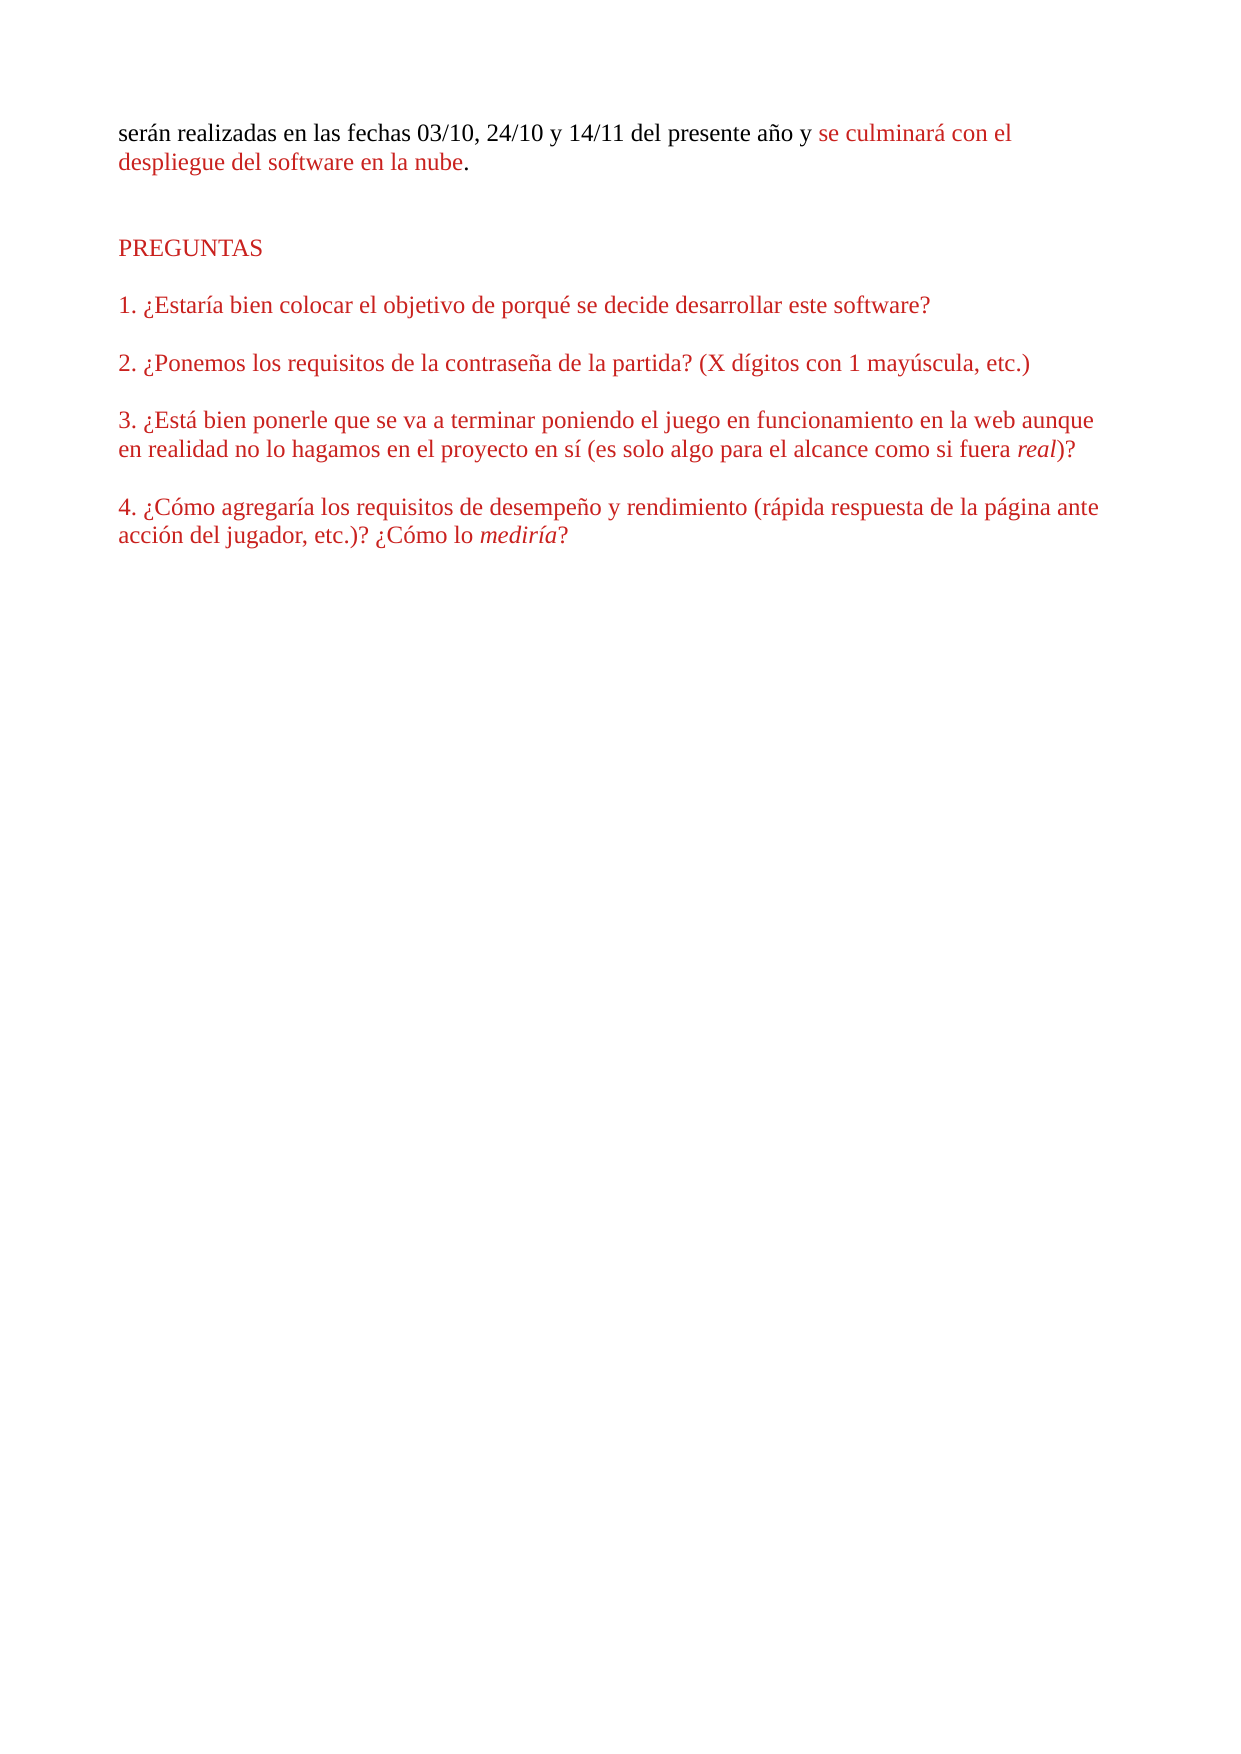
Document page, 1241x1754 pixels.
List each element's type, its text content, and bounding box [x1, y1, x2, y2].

text serán realizadas en las fechas 03/10, 24/10 y 14/11 del presente año y se culminará con el despliegue del software en la nube. [118, 118, 1122, 176]
text 2. ¿Ponemos los requisitos de la contraseña de la partida? (X dígitos con 1 mayúscula, etc.) [118, 348, 1122, 377]
text 1. ¿Estaría bien colocar el objetivo de porqué se decide desarrollar este software? [118, 291, 1122, 319]
text 4. ¿Cómo agregaría los requisitos de desempeño y rendimiento (rápida respuesta de la página ante acción del jugador, etc.)? ¿Cómo lo mediría? [118, 492, 1122, 549]
text 3. ¿Está bien ponerle que se va a terminar poniendo el juego en funcionamiento en la web aunque en realidad no lo hagamos en el proyecto en sí (es solo algo para el alcance como si fuera real)? [118, 406, 1122, 463]
text PREGUNTAS [118, 233, 1122, 262]
